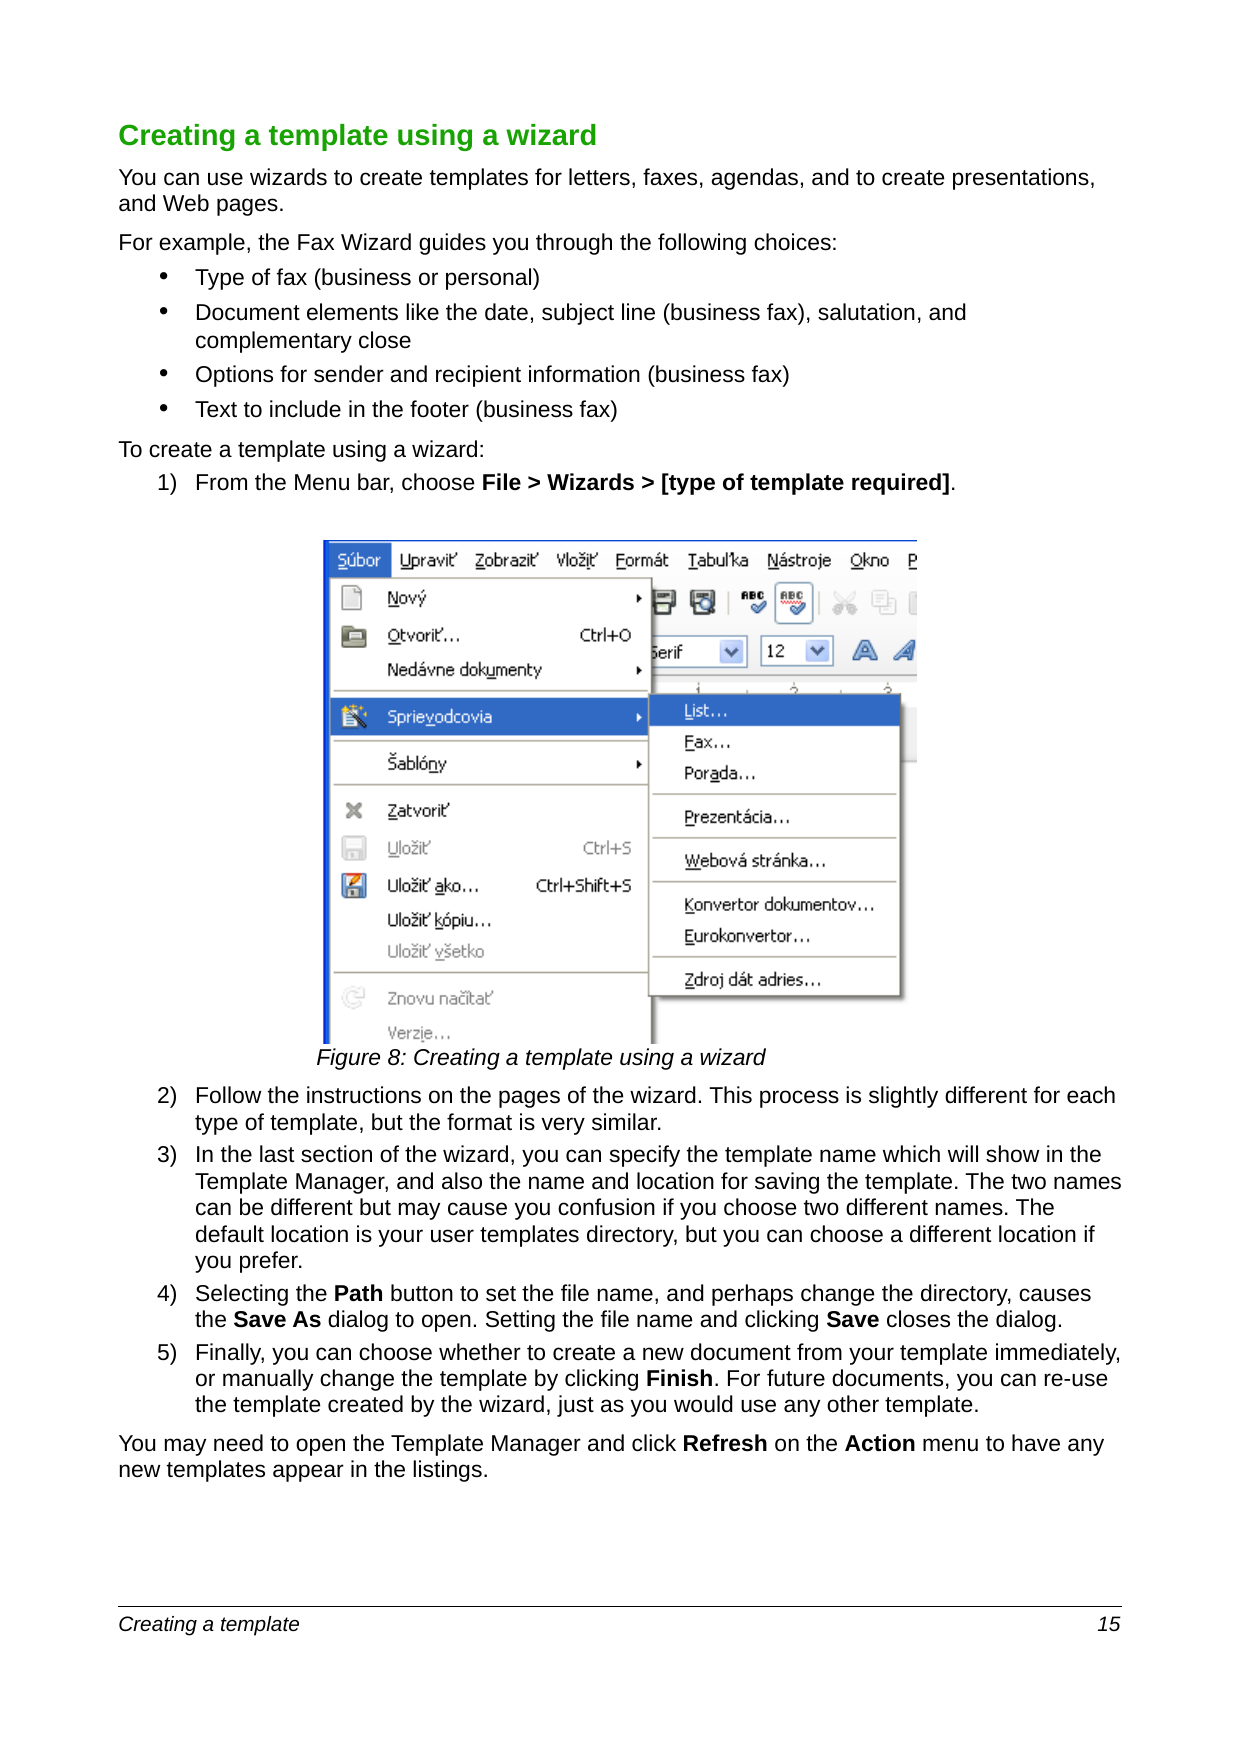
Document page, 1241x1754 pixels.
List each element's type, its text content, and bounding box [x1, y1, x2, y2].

list Finally, you can choose whether to create a new document from your template immediately, or manually change the template by clicking Finish. For future documents, you can re-use the template created by the wizard, just as you would use any other template. [177, 1338, 1122, 1417]
list Type of fax (business or personal) [156, 262, 1122, 291]
list Document elements like the date, subject line (business fax), salutation, and complementary close [156, 297, 1122, 353]
list For example, the Fax Wizard guides you through the following choices: [118, 229, 1122, 256]
list Text to include in the footer (business fax) [156, 395, 1122, 424]
text You can use wizards to create templates for letters, faxes, agendas, and to create presentations, and Web pages. [118, 164, 1122, 217]
list From the Menu bar, choose File > Wizards > [type of template required]. [177, 469, 1122, 495]
list Options for sender and recipient information (business fax) [156, 359, 1122, 388]
text You may need to open the Template Manager and click Refresh on the Action menu to have any new templates appear in the listings. [118, 1430, 1122, 1483]
picture [323, 540, 917, 1044]
list Follow the instructions on the pages of the wizard. This process is slightly different for each type of template, but the format is very similar. [177, 1082, 1122, 1135]
list Selecting the Path button to set the file name, and perhaps change the directory, causes the Save As dialog to open. Setting the file name and clicking Save closes the dialog. [177, 1279, 1122, 1332]
subtitle Creating a template using a wizard [118, 118, 1122, 152]
list To create a template using a wizard: [118, 436, 1122, 463]
list In the last section of the wizard, you can specify the template name which will show in the Template Manager, and also the name and location for saving the template. The two names can be different but may cause you confusion if you choose two different names. The default location is your user templates directory, but you can choose a different location if you prefer. [177, 1141, 1122, 1273]
text Figure 8: Creating a template using a wizard [316, 547, 924, 1070]
